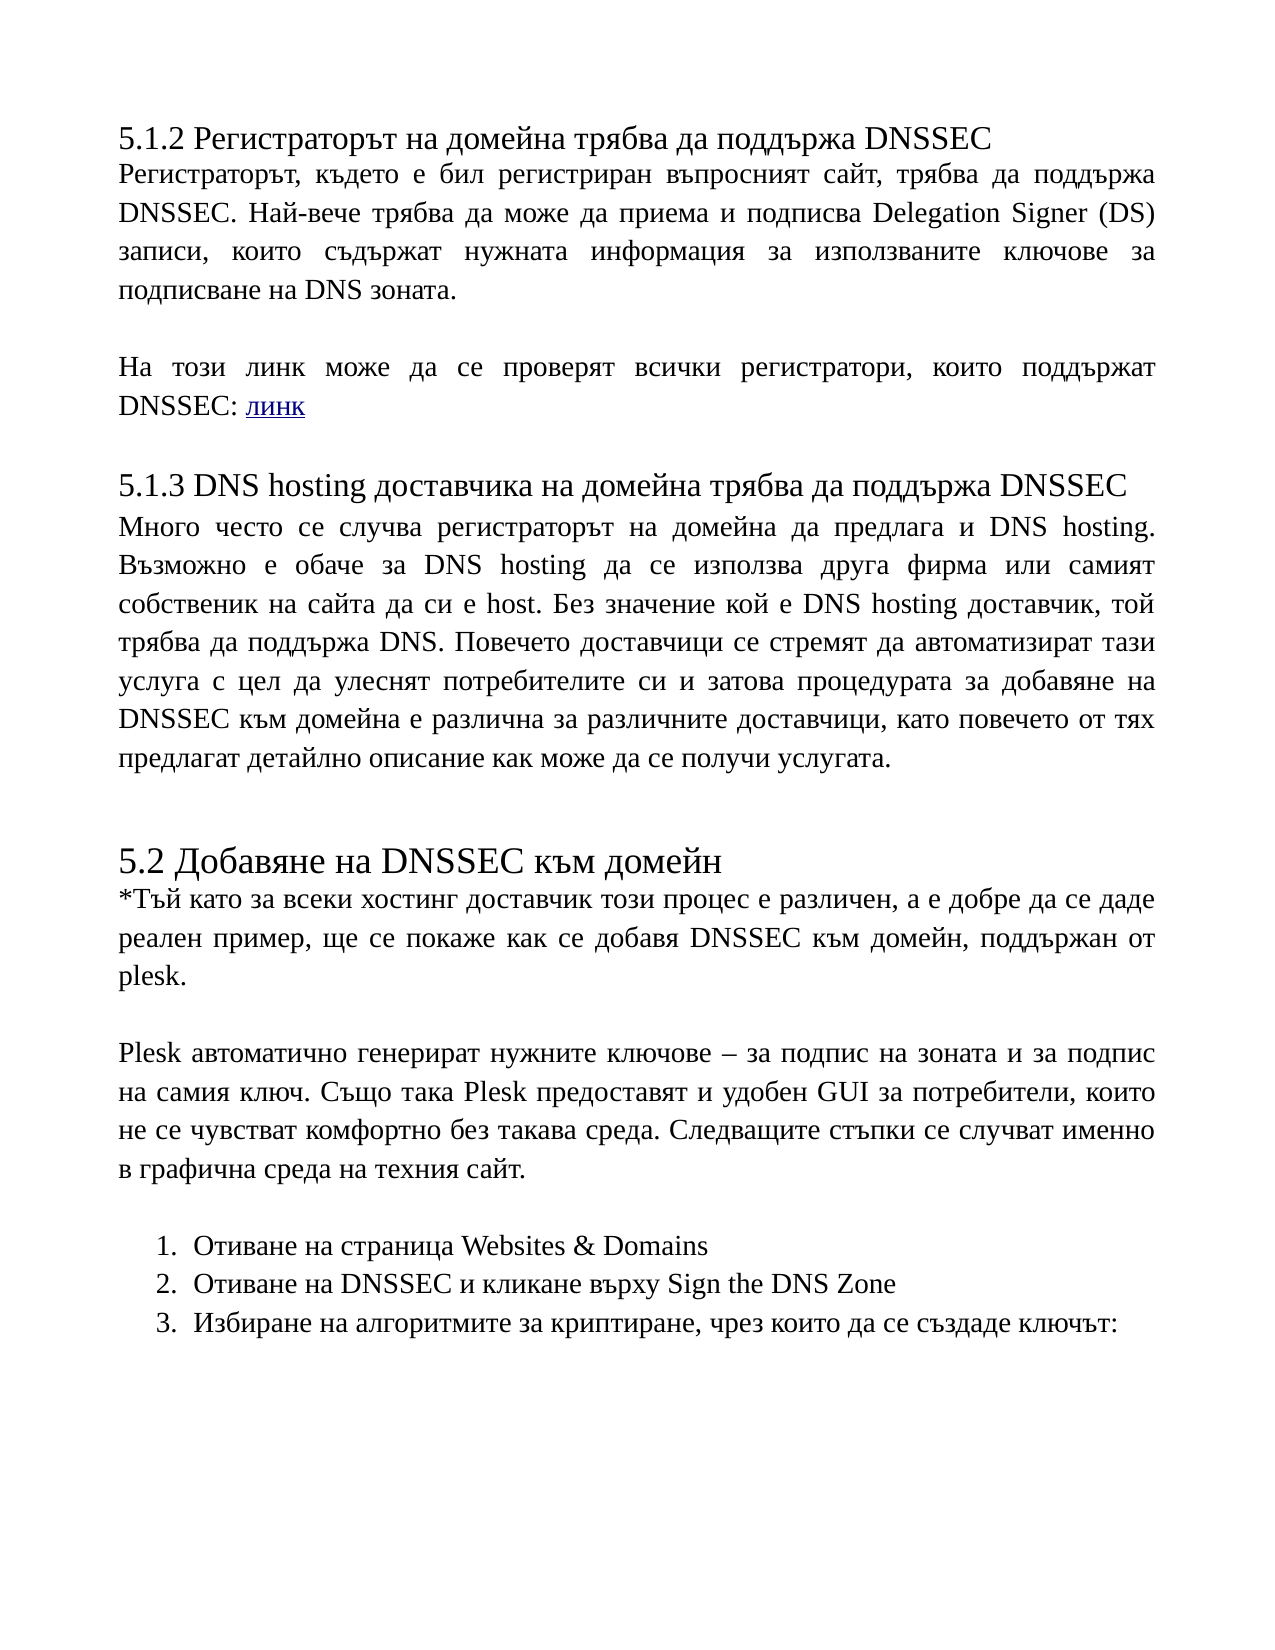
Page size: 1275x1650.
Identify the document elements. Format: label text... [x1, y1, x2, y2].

text *Тъй като за всеки хостинг доставчик този процес е различен, а е добре да се даде реален пример, ще се покаже как се добавя DNSSEC към домейн, поддържан от plesk. [118, 881, 1157, 992]
subtitle 5.1.2 Регистраторът на домейна трябва да поддържа DNSSEC [118, 118, 1157, 156]
subtitle 5.2 Добавяне на DNSSEC към домейн [118, 838, 1157, 881]
list Отиване на DNSSEC и кликане върху Sign the DNS Zone [156, 1267, 1157, 1300]
text Много често се случва регистраторът на домейна да предлага и DNS hosting. Възможно е обаче за DNS hosting да се използва друга фирма или самият собственик на сайта да си е host. Без значение кой е DNS hosting доставчик, той трябва да поддържа DNS. Повечето доставчици се стремят да автоматизират тази услуга с цел да улеснят потребителите си и затова процедурата за добавяне на DNSSEC към домейна е различна за различните доставчици, като повечето от тях предлагат детайлно описание как може да се получи услугата. [118, 509, 1157, 774]
text На този линк може да се проверят всички регистратори, които поддържат DNSSEC: линк [118, 349, 1157, 421]
text Plesk автоматично генерират нужните ключове – за подпис на зоната и за подпис на самия ключ. Също така Plesk предоставят и удобен GUI за потребители, които не се чувстват комфортно без такава среда. Следващите стъпки се случват именно в графична среда на техния сайт. [118, 1035, 1157, 1184]
list Отиване на страница Websites & Domains [156, 1228, 1157, 1262]
text Регистраторът, където е бил регистриран въпросният сайт, трябва да поддържа DNSSEC. Най-вече трябва да може да приема и подписва Delegation Signer (DS) записи, които съдържат нужната информация за използваните ключове за подписване на DNS зоната. [118, 156, 1157, 306]
list Избиране на алгоритмите за криптиране, чрез които да се създаде ключът: [156, 1305, 1157, 1339]
text 5.1.3 DNS hosting доставчика на домейна трябва да поддържа DNSSEC [118, 465, 1157, 503]
